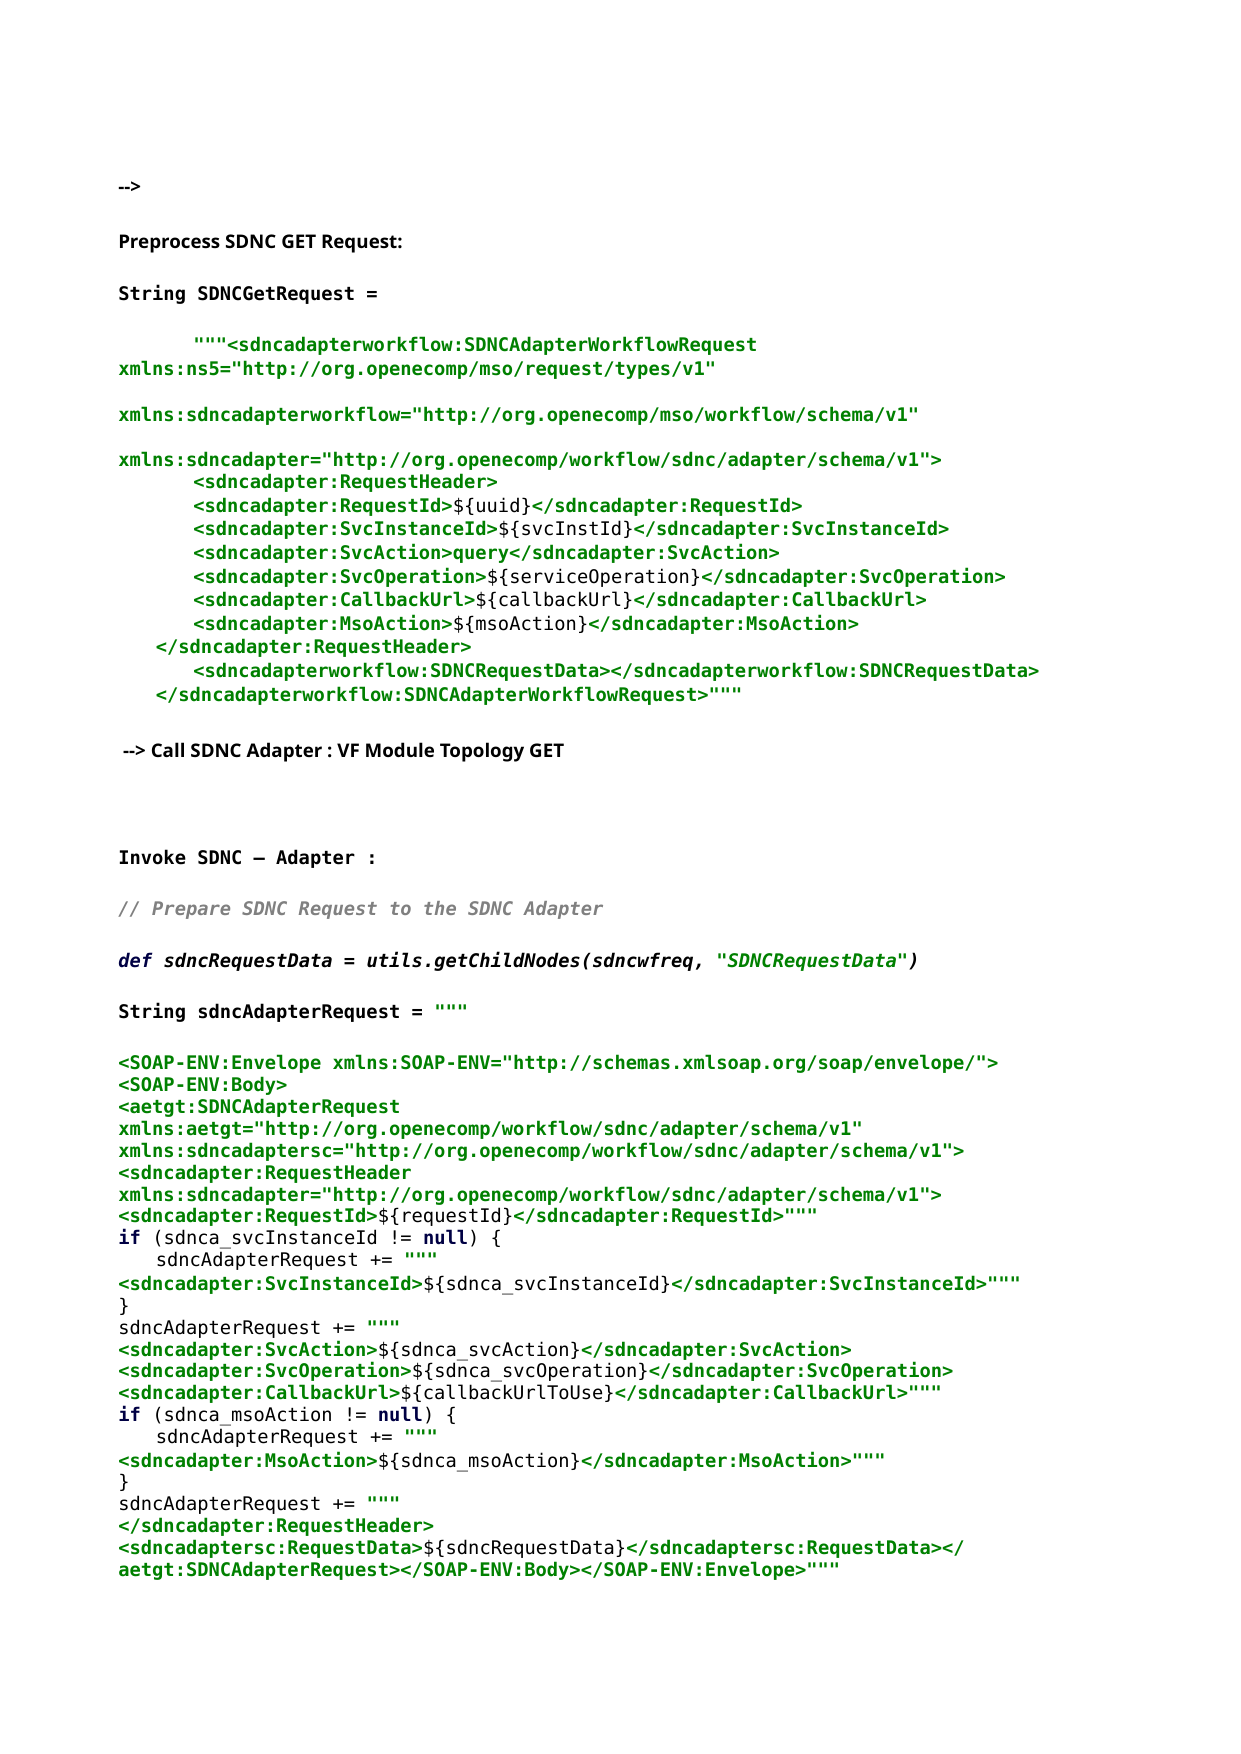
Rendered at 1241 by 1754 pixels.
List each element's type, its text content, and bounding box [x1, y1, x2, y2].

text <sdncadaptersc:RequestData>${sdncRequestData}</sdncadaptersc:RequestData></aetgt:SDNCAdapterRequest></SOAP-ENV:Body></SOAP-ENV:Envelope>""" [118, 1537, 1122, 1581]
text <sdncadapter:CallbackUrl>${callbackUrlToUse}</sdncadapter:CallbackUrl>""" [118, 1382, 1122, 1404]
text sdncAdapterRequest += """ [118, 1426, 1122, 1450]
text def sdncRequestData = utils.getChildNodes(sdncwfreq, "SDNCRequestData") [118, 950, 1122, 972]
text <sdncadapter:RequestId>${uuid}</sdncadapter:RequestId> [118, 495, 1122, 518]
text xmlns:sdncadapter="http://org.openecomp/workflow/sdnc/adapter/schema/v1"> [118, 426, 1122, 471]
text Preprocess SDNC GET Request: [118, 228, 1122, 254]
text <sdncadapter:MsoAction>${msoAction}</sdncadapter:MsoAction> [118, 613, 1122, 637]
text String sdncAdapterRequest = """ [118, 1001, 1122, 1023]
text <SOAP-ENV:Body> [118, 1074, 1122, 1096]
text <sdncadapter:SvcAction>${sdnca_svcAction}</sdncadapter:SvcAction> [118, 1338, 1122, 1360]
text if (sdnca_msoAction != null) { [118, 1404, 1122, 1426]
text } [118, 1295, 1122, 1317]
text </sdncadapter:RequestHeader> [118, 637, 1122, 660]
text <sdncadapter:RequestHeader xmlns:sdncadapter="http://org.openecomp/workflow/sdnc/adapter/schema/v1"> [118, 1162, 1122, 1206]
text </sdncadapter:RequestHeader> [118, 1515, 1122, 1537]
text <aetgt:SDNCAdapterRequest xmlns:aetgt="http://org.openecomp/workflow/sdnc/adapter/schema/v1" xmlns:sdncadaptersc="http://org.openecomp/workflow/sdnc/adapter/schema/v1"> [118, 1096, 1122, 1162]
text } [118, 1472, 1122, 1493]
text <sdncadapter:SvcOperation>${sdnca_svcOperation}</sdncadapter:SvcOperation> [118, 1360, 1122, 1382]
text <sdncadapter:CallbackUrl>${callbackUrl}</sdncadapter:CallbackUrl> [118, 589, 1122, 613]
text String SDNCGetRequest = [118, 283, 1122, 305]
text <sdncadapter:SvcInstanceId>${sdnca_svcInstanceId}</sdncadapter:SvcInstanceId>""" [118, 1273, 1122, 1295]
text sdncAdapterRequest += """ [118, 1317, 1122, 1338]
text if (sdnca_svcInstanceId != null) { [118, 1227, 1122, 1249]
text Invoke SDNC – Adapter : [118, 847, 1122, 869]
text <sdncadapter:MsoAction>${sdnca_msoAction}</sdncadapter:MsoAction>""" [118, 1450, 1122, 1472]
text sdncAdapterRequest += """ [118, 1249, 1122, 1273]
text </sdncadapterworkflow:SDNCAdapterWorkflowRequest>""" [118, 684, 1122, 707]
text <sdncadapter:RequestId>${requestId}</sdncadapter:RequestId>""" [118, 1206, 1122, 1227]
text <sdncadapter:SvcInstanceId>${svcInstId}</sdncadapter:SvcInstanceId> [118, 518, 1122, 542]
text xmlns:sdncadapterworkflow="http://org.openecomp/mso/workflow/schema/v1" [118, 380, 1122, 426]
text <sdncadapter:SvcAction>query</sdncadapter:SvcAction> [118, 542, 1122, 566]
text """<sdncadapterworkflow:SDNCAdapterWorkflowRequest xmlns:ns5="http://org.openecomp/mso/request/types/v1" [118, 334, 1122, 380]
text // Prepare SDNC Request to the SDNC Adapter [118, 898, 1122, 920]
text <sdncadapterworkflow:SDNCRequestData></sdncadapterworkflow:SDNCRequestData> [118, 660, 1122, 684]
text <sdncadapter:SvcOperation>${serviceOperation}</sdncadapter:SvcOperation> [118, 566, 1122, 589]
text <SOAP-ENV:Envelope xmlns:SOAP-ENV="http://schemas.xmlsoap.org/soap/envelope/"> [118, 1052, 1122, 1074]
text <sdncadapter:RequestHeader> [118, 471, 1122, 495]
text --> [118, 173, 1122, 199]
text --> Call SDNC Adapter : VF Module Topology GET [118, 737, 1122, 762]
text sdncAdapterRequest += """ [118, 1493, 1122, 1515]
